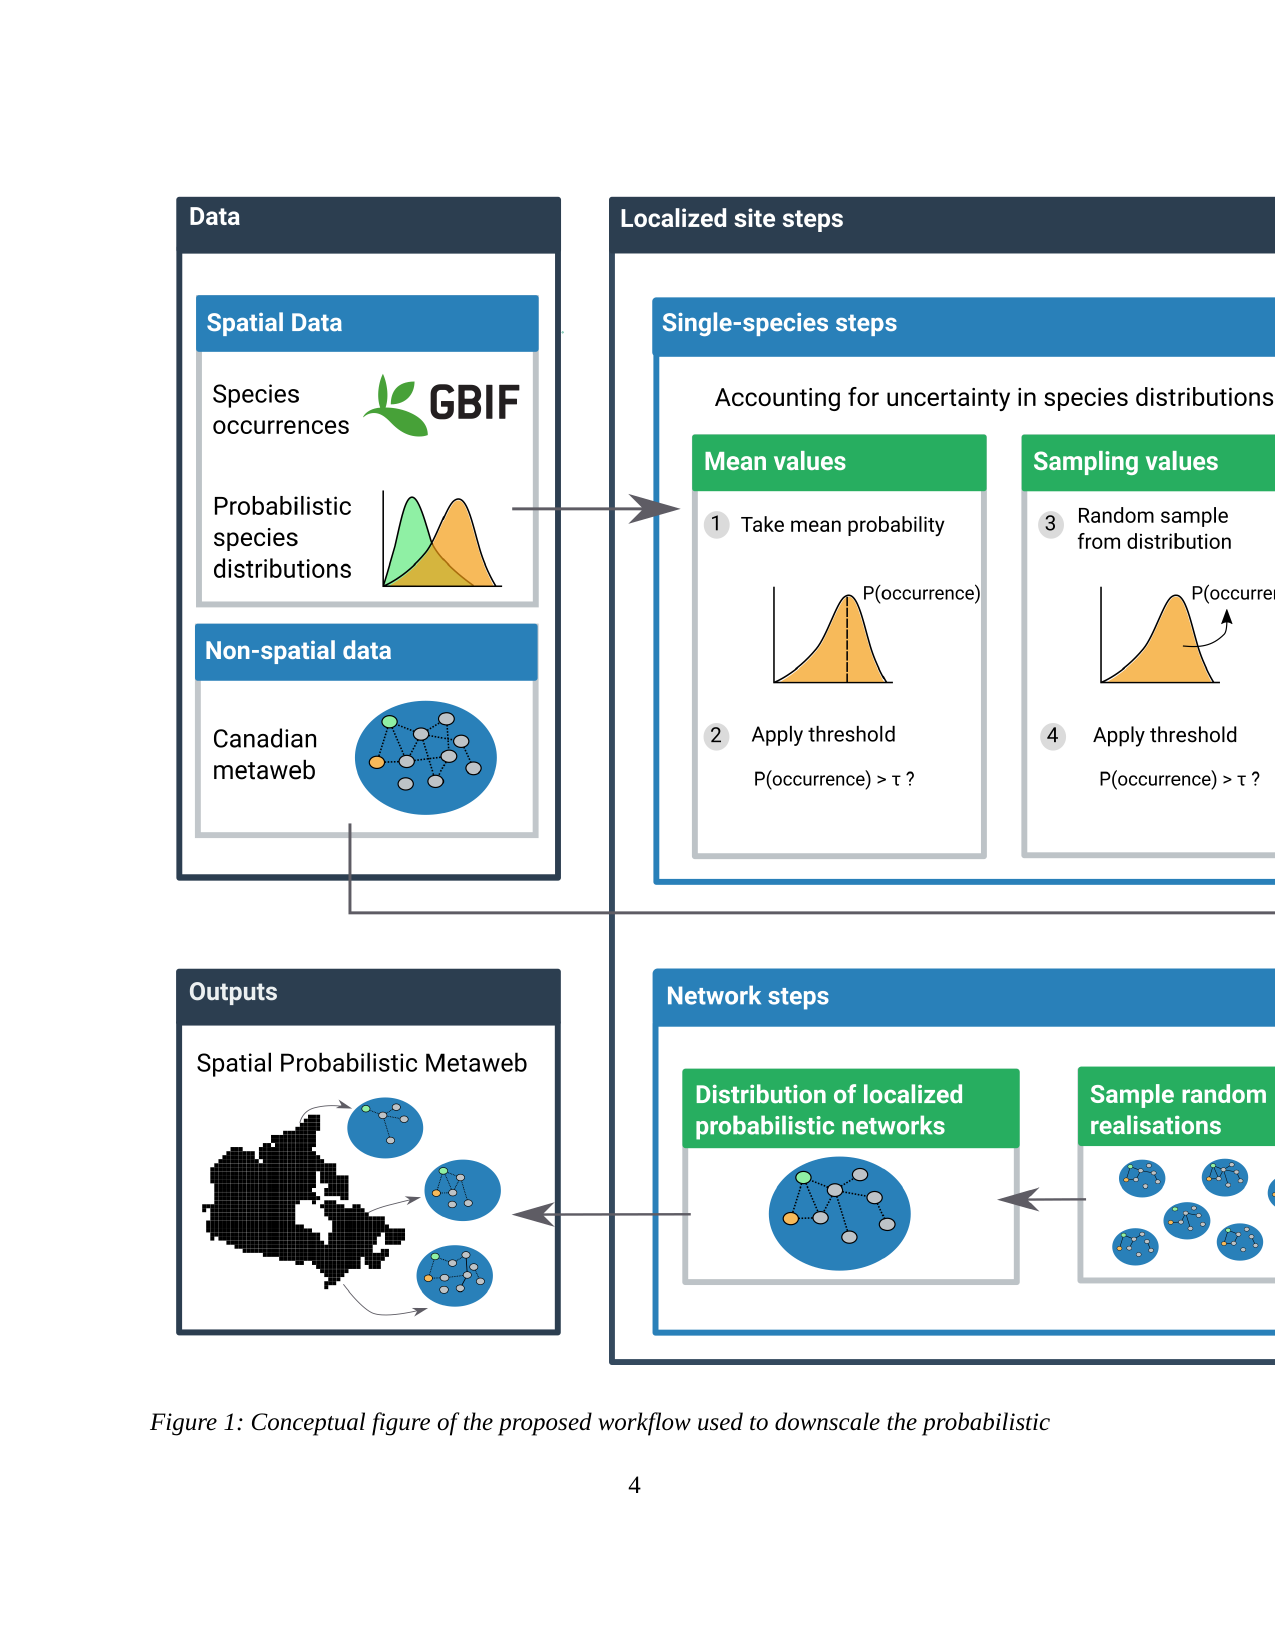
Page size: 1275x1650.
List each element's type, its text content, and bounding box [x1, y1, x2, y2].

text Figure 1: Conceptual figure of the proposed workflow used to downscale the probabilistic [150, 1407, 1125, 1435]
picture [150, 150, 1275, 1395]
